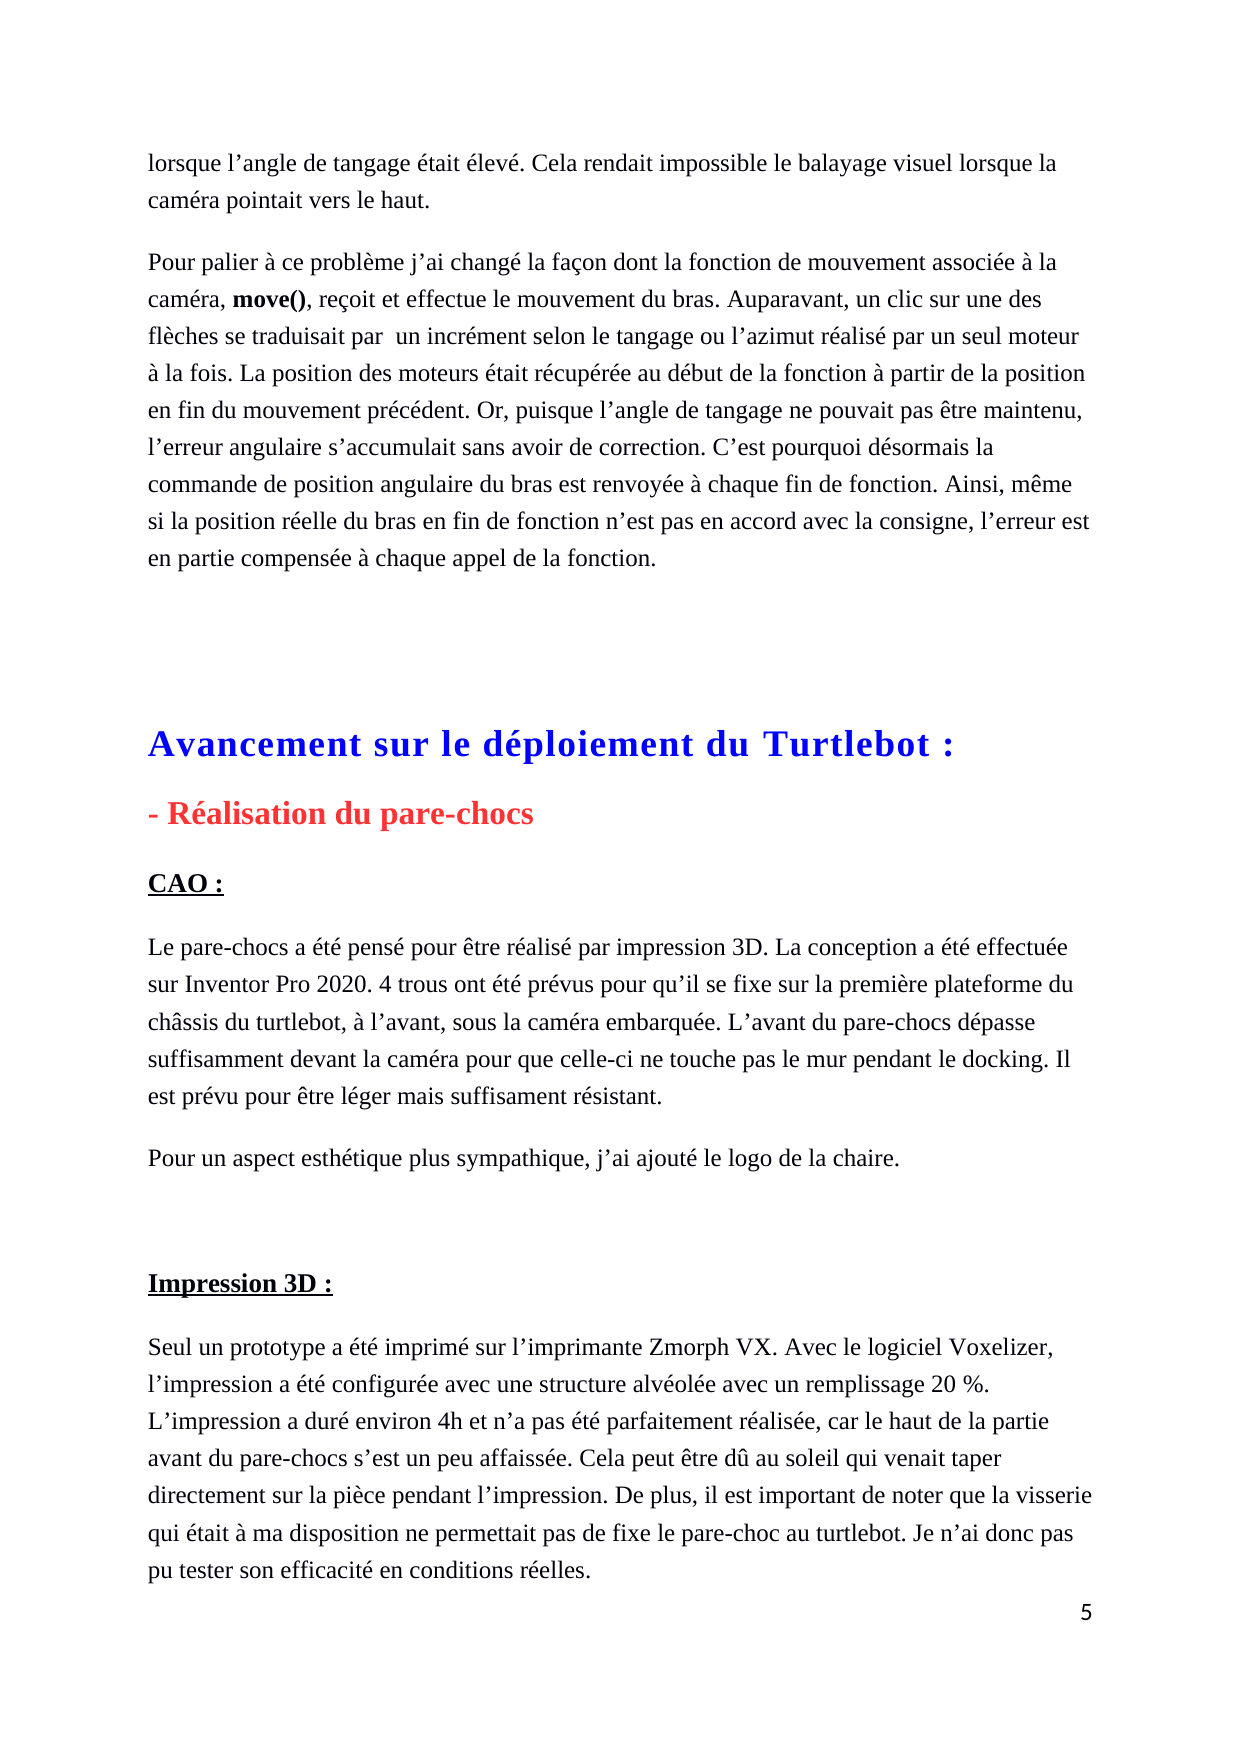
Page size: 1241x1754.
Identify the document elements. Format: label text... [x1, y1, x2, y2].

text Le pare-chocs a été pensé pour être réalisé par impression 3D. La conception a été effectuée sur Inventor Pro 2020. 4 trous ont été prévus pour qu’il se fixe sur la première plateforme du châssis du turtlebot, à l’avant, sous la caméra embarquée. L’avant du pare-chocs dépasse suffisamment devant la caméra pour que celle-ci ne touche pas le mur pendant le docking. Il est prévu pour être léger mais suffisament résistant. [148, 932, 1092, 1109]
text lorsque l’angle de tangage était élevé. Cela rendait impossible le balayage visuel lorsque la caméra pointait vers le haut. [148, 148, 1092, 213]
subtitle Avancement sur le déploiement du Turtlebot : [148, 721, 1092, 764]
text - Réalisation du pare-chocs [148, 793, 1092, 831]
text Pour un aspect esthétique plus sympathique, j’ai ajouté le logo de la chaire. [148, 1143, 1092, 1172]
text Pour palier à ce problème j’ai changé la façon dont la fonction de mouvement associée à la caméra, move(), reçoit et effectue le mouvement du bras. Auparavant, un clic sur une des flèches se traduisait par un incrément selon le tangage ou l’azimut réalisé par un seul moteur à la fois. La position des moteurs était récupérée au début de la fonction à partir de la position en fin du mouvement précédent. Or, puisque l’angle de tangage ne pouvait pas être maintenu, l’erreur angulaire s’accumulait sans avoir de correction. C’est pourquoi désormais la commande de position angulaire du bras est renvoyée à chaque fin de fonction. Ainsi, même si la position réelle du bras en fin de fonction n’est pas en accord avec la consigne, l’erreur est en partie compensée à chaque appel de la fonction. [148, 247, 1092, 572]
text Seul un prototype a été imprimé sur l’imprimante Zmorph VX. Avec le logiciel Voxelizer, l’impression a été configurée avec une structure alvéolée avec un remplissage 20 %. L’impression a duré environ 4h et n’a pas été parfaitement réalisée, car le haut de la partie avant du pare-chocs s’est un peu affaissée. Cela peut être dû au soleil qui venait taper directement sur la pièce pendant l’impression. De plus, il est important de noter que la visserie qui était à ma disposition ne permettait pas de fixe le pare-choc au turtlebot. Je n’ai donc pas pu tester son efficacité en conditions réelles. [148, 1332, 1092, 1583]
text Impression 3D : [148, 1267, 1092, 1298]
text CAO : [148, 867, 1092, 898]
